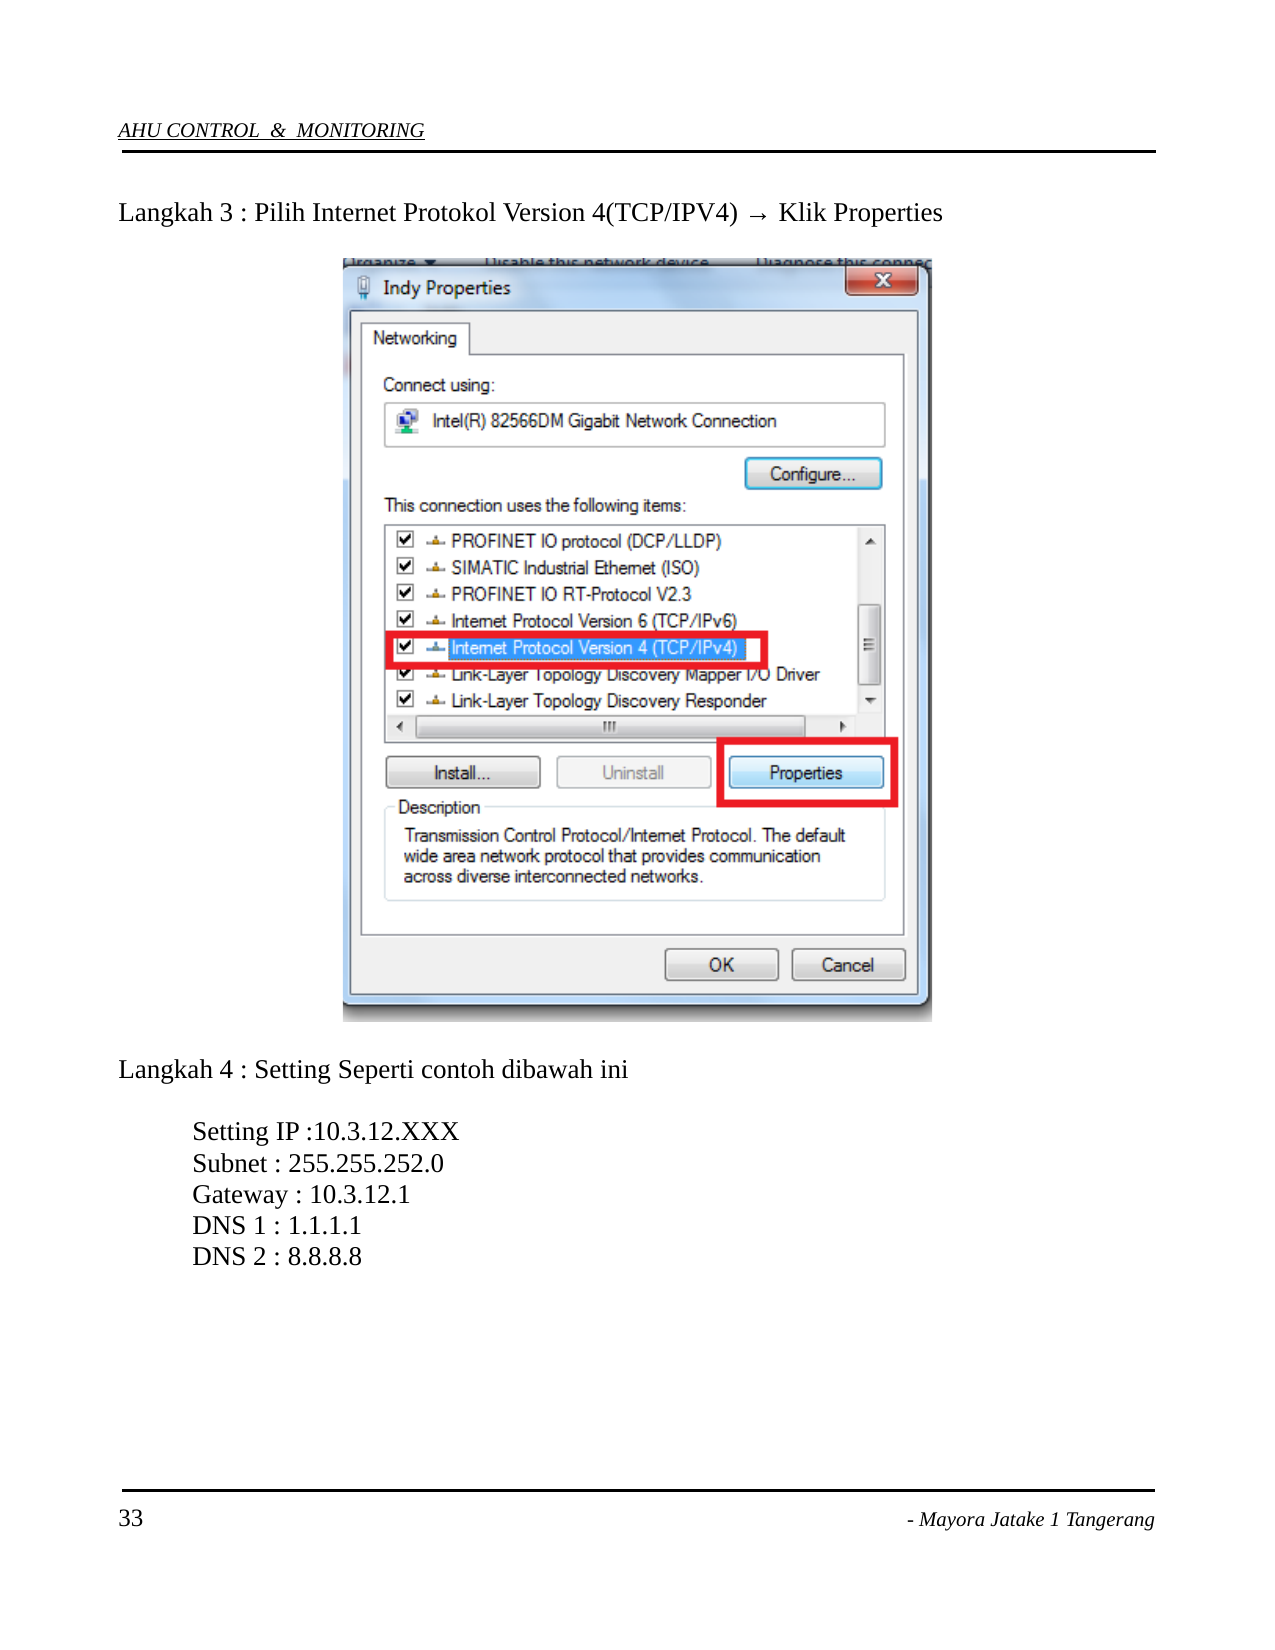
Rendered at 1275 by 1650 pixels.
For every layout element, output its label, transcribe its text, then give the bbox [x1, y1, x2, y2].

text Langkah 4 : Setting Seperti contoh dibawah ini [118, 1053, 1157, 1084]
text DNS 2 : 8.8.8.8 [118, 1240, 1157, 1271]
text Setting IP :10.3.12.XXX [118, 1116, 1157, 1147]
text Langkah 3 : Pilih Internet Protokol Version 4(TCP/IPV4) → Klik Properties [118, 196, 1157, 227]
picture [342, 258, 933, 1022]
text Gateway : 10.3.12.1 [118, 1178, 1157, 1209]
text DNS 1 : 1.1.1.1 [118, 1209, 1157, 1240]
text Subnet : 255.255.252.0 [118, 1147, 1157, 1178]
